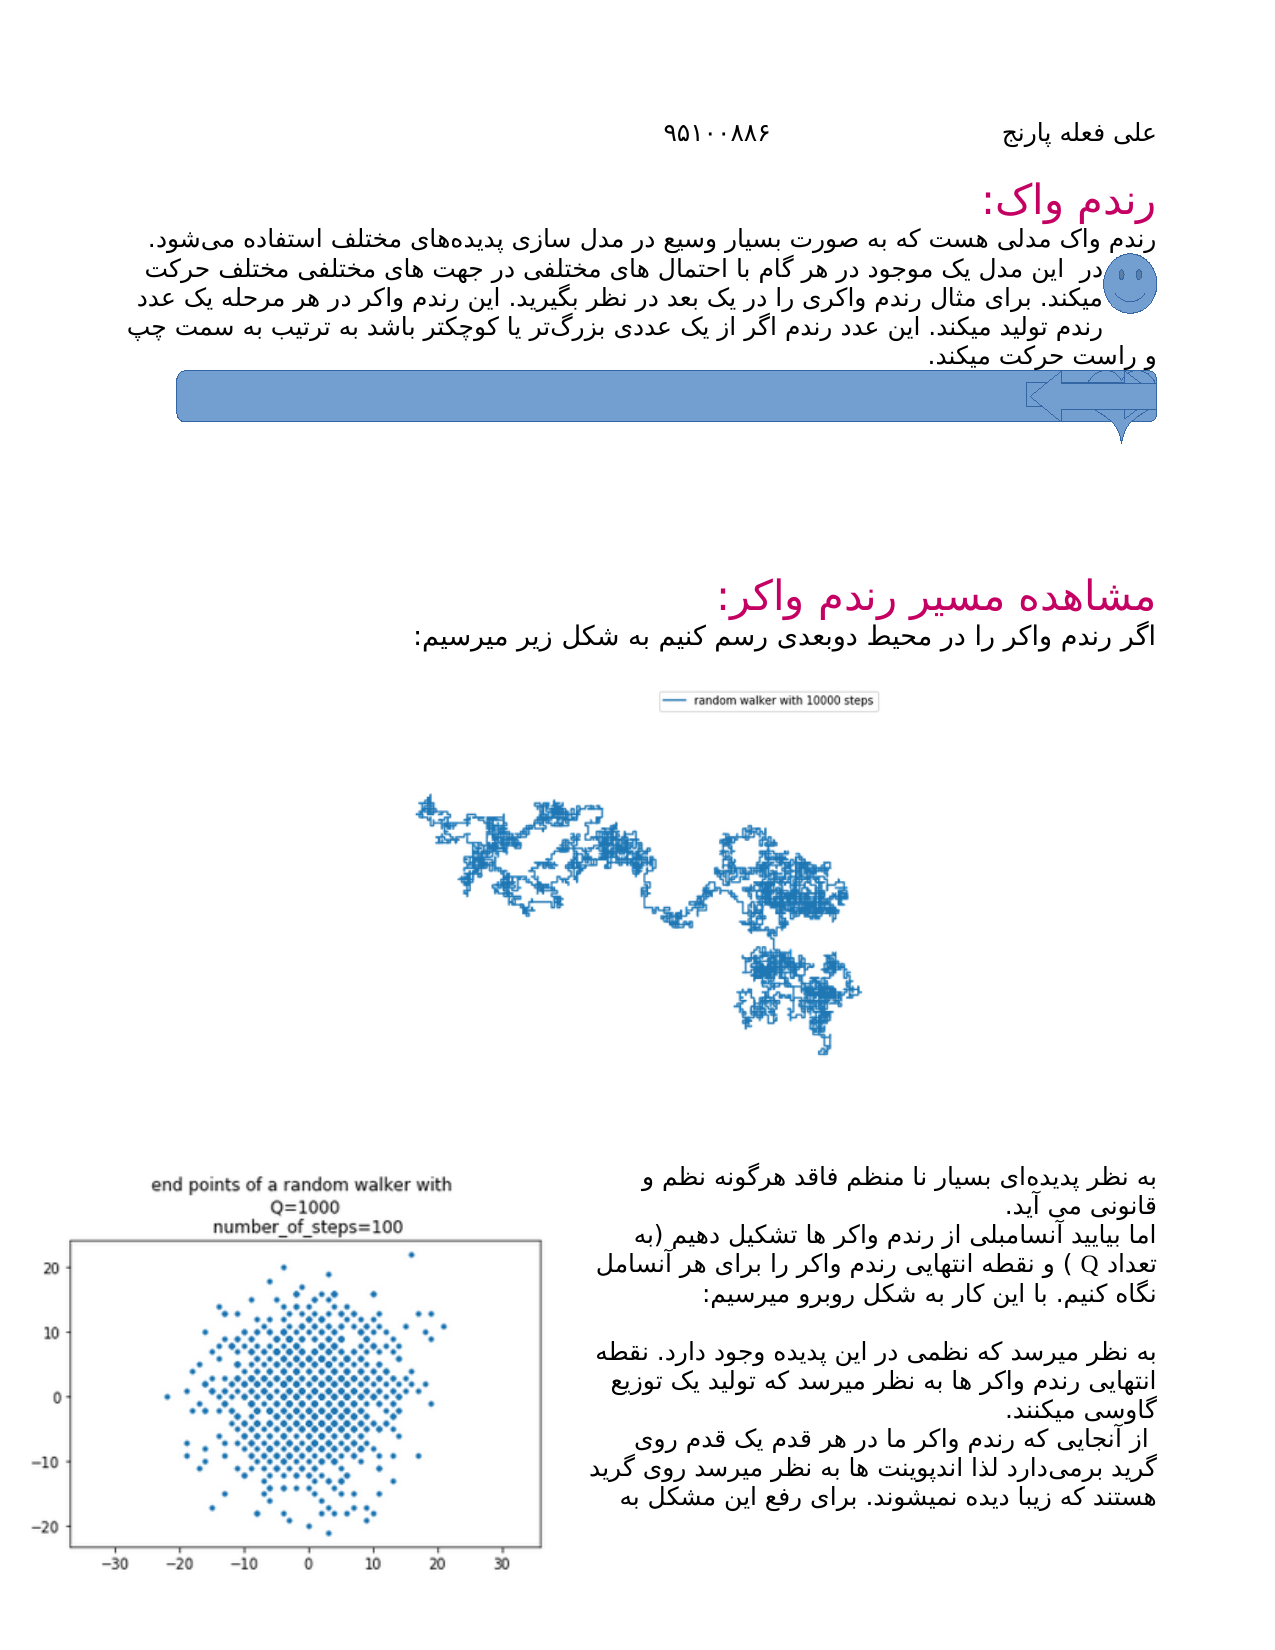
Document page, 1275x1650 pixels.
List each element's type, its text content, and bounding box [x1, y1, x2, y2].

text رندم واک مدلی هست که به صورت بسیار وسیع در مدل سازی پدیده‌های مختلف استفاده می‌شود. [118, 224, 1157, 254]
text علی فعله پارنج ۹۵۱۰۰۸۸۶ [118, 118, 1157, 147]
text از آنجایی که رندم واکر ما در هر قدم یک قدم روی گرید برمی‌دارد لذا اندپوینت ها به نظر میرسد روی گرید هستند که زیبا دیده نمیشوند. برای رفع این مشکل به [583, 1424, 1157, 1512]
text رندم واک: [118, 176, 1157, 224]
text اگر رندم واکر را در محیط دوبعدی رسم کنیم به شکل زیر میرسیم: [118, 620, 1157, 652]
text به نظر میرسد که نظمی در این پدیده وجود دارد. نقطه انتهایی رندم واکر ها به نظر میرسد که تولید یک توزیع گاوسی میکنند. [583, 1337, 1157, 1424]
text به نظر پدیده‌ای بسیار نا منظم فاقد هرگونه نظم و قانونی می آید. [583, 1162, 1157, 1220]
text مشاهده مسیر رندم واکر: [118, 572, 1157, 620]
text اما بیایید آنسامبلی از رندم واکر ها تشکیل دهیم (به تعداد Q ) و نقطه انتهایی رندم واکر را برای هر آنسامل نگاه کنیم. با این کار به شکل روبرو میرسیم: [583, 1220, 1157, 1308]
picture [389, 677, 916, 1104]
text در این مدل یک موجود در هر گام با احتمال های مختلفی در جهت های مختلفی مختلف حرکت میکند. برای مثال رندم واکری را در یک بعد در نظر بگیرید. این رندم واکر در هر مرحله یک عدد رندم تولید میکند. این عدد رندم اگر از یک عددی بزرگ‌تر یا کوچکتر باشد به ترتیب به سمت چپ و راست حرکت میکند. [118, 254, 1157, 370]
picture [21, 1161, 583, 1587]
